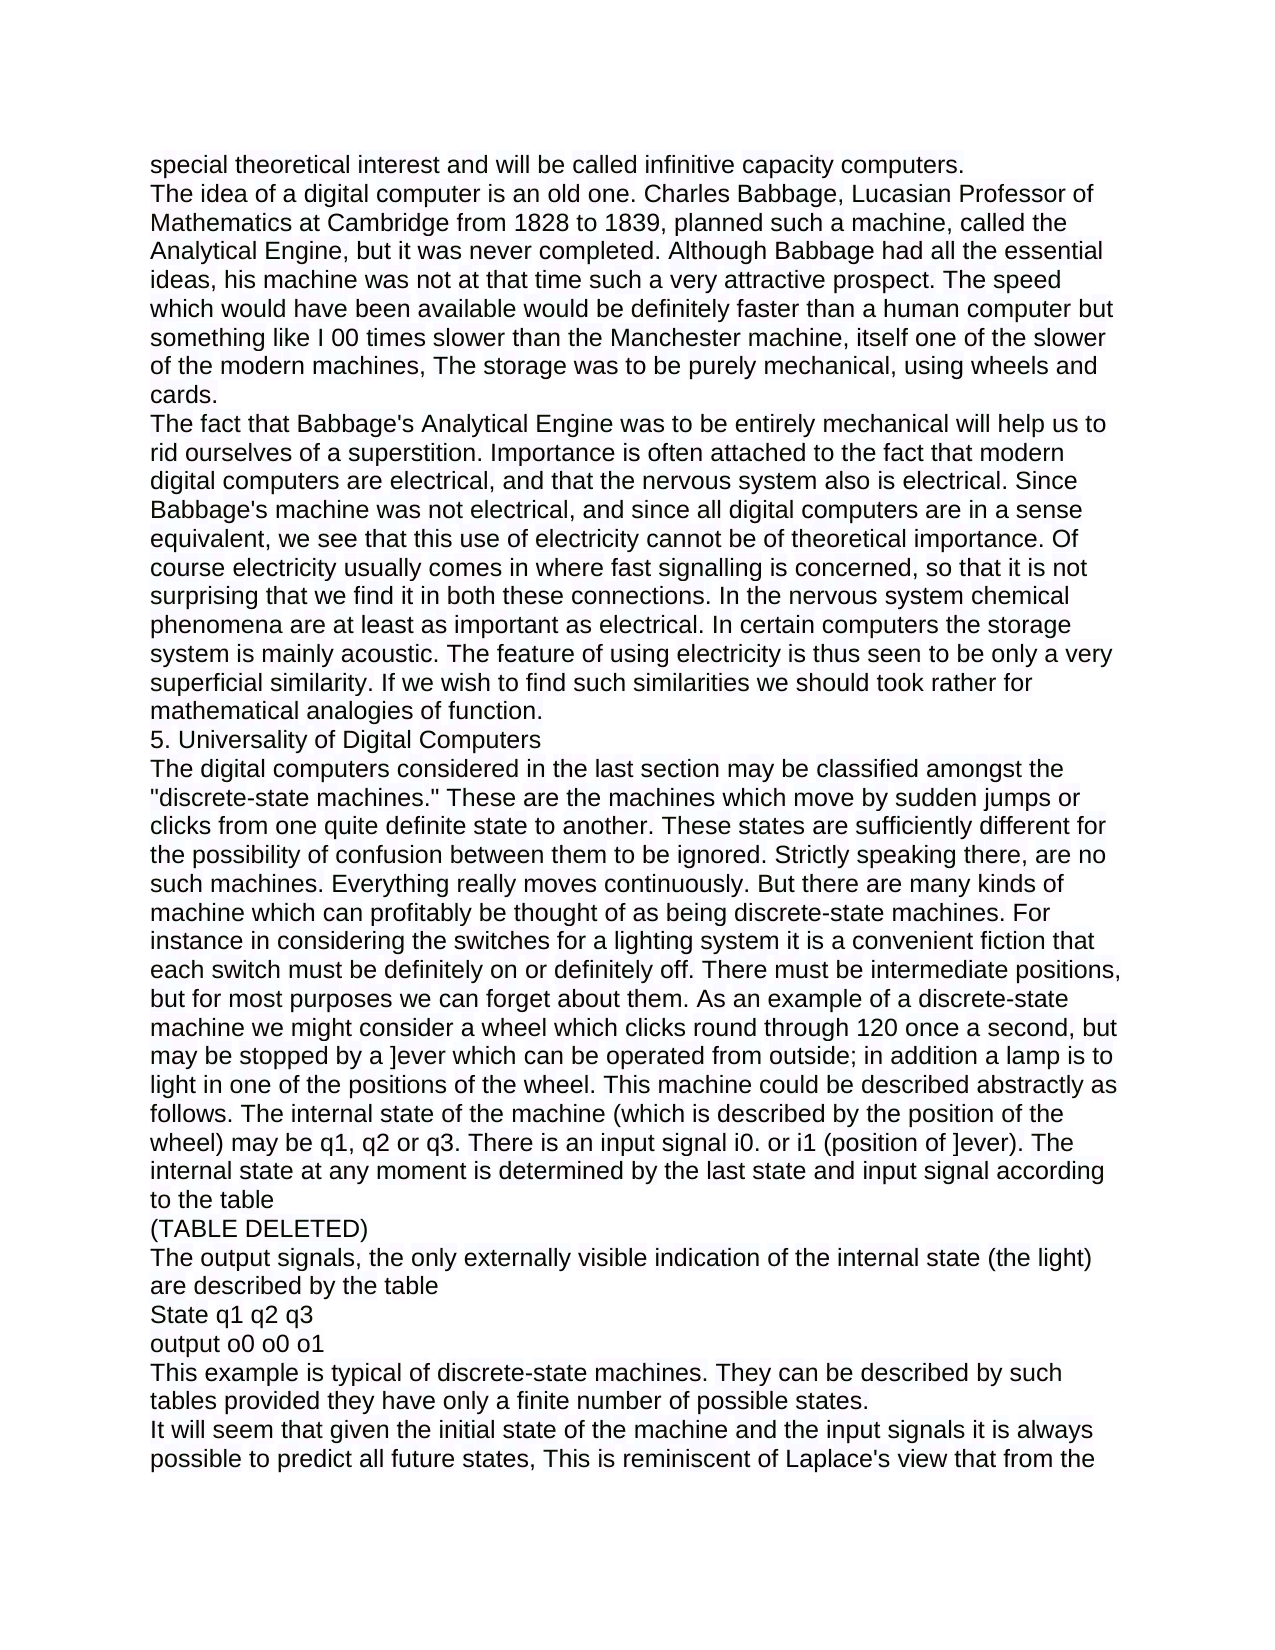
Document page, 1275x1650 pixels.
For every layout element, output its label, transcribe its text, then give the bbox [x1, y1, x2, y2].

text The fact that Babbage's Analytical Engine was to be entirely mechanical will help us to rid ourselves of a superstition. Importance is often attached to the fact that modern digital computers are electrical, and that the nervous system also is electrical. Since Babbage's machine was not electrical, and since all digital computers are in a sense equivalent, we see that this use of electricity cannot be of theoretical importance. Of course electricity usually comes in where fast signalling is concerned, so that it is not surprising that we find it in both these connections. In the nervous system chemical phenomena are at least as important as electrical. In certain computers the storage system is mainly acoustic. The feature of using electricity is thus seen to be only a very superficial similarity. If we wish to find such similarities we should took rather for mathematical analogies of function. [150, 409, 1125, 725]
text 5. Universality of Digital Computers [541, 725, 1125, 754]
text output o0 o0 o1 [324, 1329, 1125, 1357]
text State q1 q2 q3 [313, 1300, 1125, 1329]
text The digital computers considered in the last section may be classified amongst the "discrete-state machines." These are the machines which move by sudden jumps or clicks from one quite definite state to another. These states are sufficiently different for the possibility of confusion between them to be ignored. Strictly speaking there, are no such machines. Everything really moves continuously. But there are many kinds of machine which can profitably be thought of as being discrete-state machines. For instance in considering the switches for a lighting system it is a convenient fiction that each switch must be definitely on or definitely off. There must be intermediate positions, but for most purposes we can forget about them. As an example of a discrete-state machine we might consider a wheel which clicks round through 120 once a second, but may be stopped by a ]ever which can be operated from outside; in addition a lamp is to light in one of the positions of the wheel. This machine could be described abstractly as follows. The internal state of the machine (which is described by the position of the wheel) may be q1, q2 or q3. There is an input signal i0. or i1 (position of ]ever). The internal state at any moment is determined by the last state and input signal according to the table [150, 754, 1125, 1214]
text The idea of a digital computer is an old one. Charles Babbage, Lucasian Professor of Mathematics at Cambridge from 1828 to 1839, planned such a machine, called the Analytical Engine, but it was never completed. Although Babbage had all the essential ideas, his machine was not at that time such a very attractive prospect. The speed which would have been available would be definitely faster than a human computer but something like I 00 times slower than the Manchester machine, itself one of the slower of the modern machines, The storage was to be purely mechanical, using wheels and cards. [150, 179, 1125, 409]
text The output signals, the only externally visible indication of the internal state (the light) are described by the table [150, 1242, 1125, 1300]
text (TABLE DELETED) [368, 1214, 1125, 1242]
text This example is typical of discrete-state machines. They can be described by such tables provided they have only a finite number of possible states. [150, 1357, 1125, 1415]
